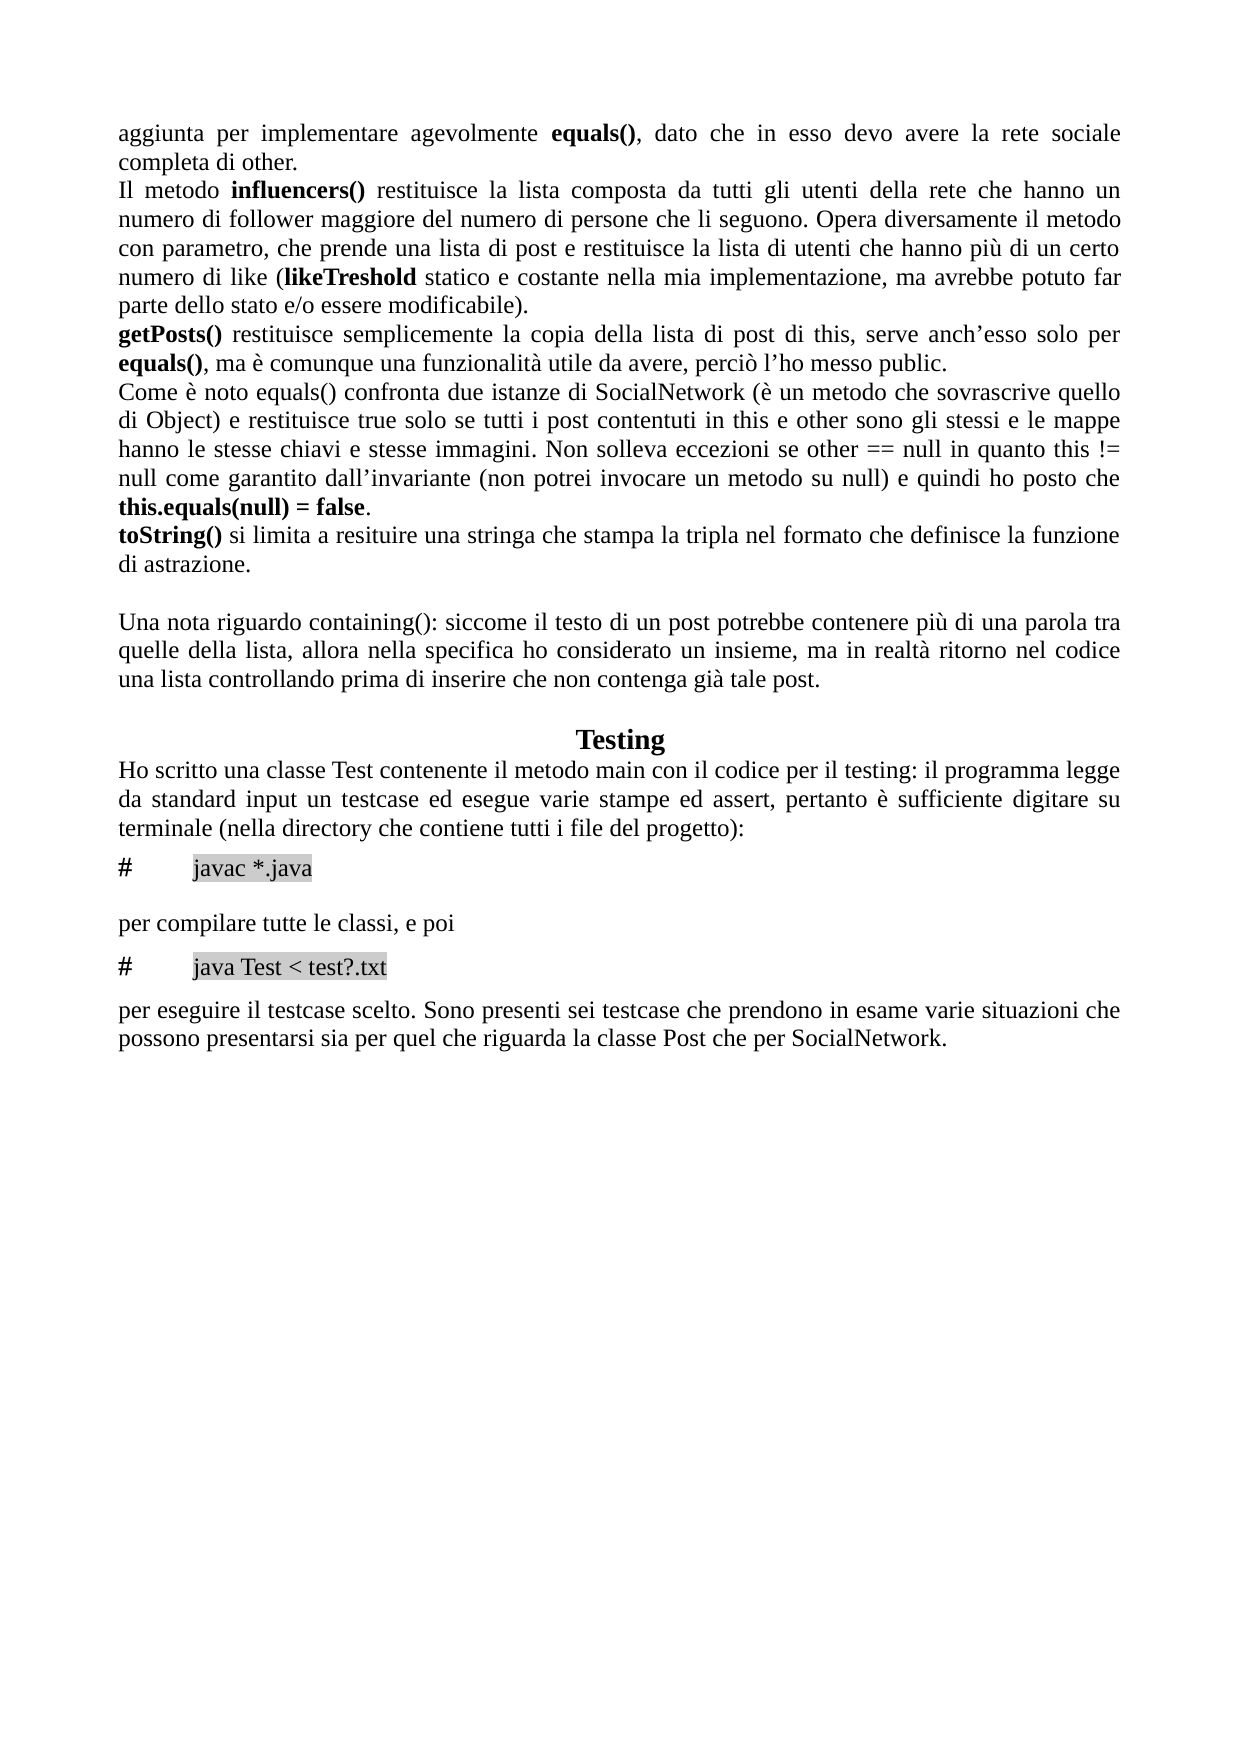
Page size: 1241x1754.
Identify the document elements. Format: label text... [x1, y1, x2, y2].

text aggiunta per implementare agevolmente equals(), dato che in esso devo avere la rete sociale completa di other. [118, 118, 1122, 176]
text Come è noto equals() confronta due istanze di SocialNetwork (è un metodo che sovrascrive quello di Object) e restituisce true solo se tutti i post contentuti in this e other sono gli stessi e le mappe hanno le stesse chiavi e stesse immagini. Non solleva eccezioni se other == null in quanto this != null come garantito dall’invariante (non potrei invocare un metodo su null) e quindi ho posto che this.equals(null) = false. [118, 377, 1122, 521]
text per eseguire il testcase scelto. Sono presenti sei testcase che prendono in esame varie situazioni che possono presentarsi sia per quel che riguarda la classe Post che per SocialNetwork. [118, 995, 1122, 1052]
text getPosts() restituisce semplicemente la copia della lista di post di this, serve anch’esso solo per equals(), ma è comunque una funzionalità utile da avere, perciò l’ho messo public. [118, 319, 1122, 377]
text Ho scritto una classe Test contenente il metodo main con il codice per il testing: il programma legge da standard input un testcase ed esegue varie stampe ed assert, pertanto è sufficiente digitare su terminale (nella directory che contiene tutti i file del progetto): [118, 755, 1122, 842]
text toString() si limita a resituire una stringa che stampa la tripla nel formato che definisce la funzione di astrazione. [118, 521, 1122, 578]
text Testing [118, 722, 1122, 755]
text per compilare tutte le classi, e poi [118, 908, 1122, 937]
list javac *.java [118, 853, 1122, 882]
text Una nota riguardo containing(): siccome il testo di un post potrebbe contenere più di una parola tra quelle della lista, allora nella specifica ho considerato un insieme, ma in realtà ritorno nel codice una lista controllando prima di inserire che non contenga già tale post. [118, 607, 1122, 693]
text Il metodo influencers() restituisce la lista composta da tutti gli utenti della rete che hanno un numero di follower maggiore del numero di persone che li seguono. Opera diversamente il metodo con parametro, che prende una lista di post e restituisce la lista di utenti che hanno più di un certo numero di like (likeTreshold statico e costante nella mia implementazione, ma avrebbe potuto far parte dello stato e/o essere modificabile). [118, 176, 1122, 319]
list java Test < test?.txt [118, 952, 1122, 980]
